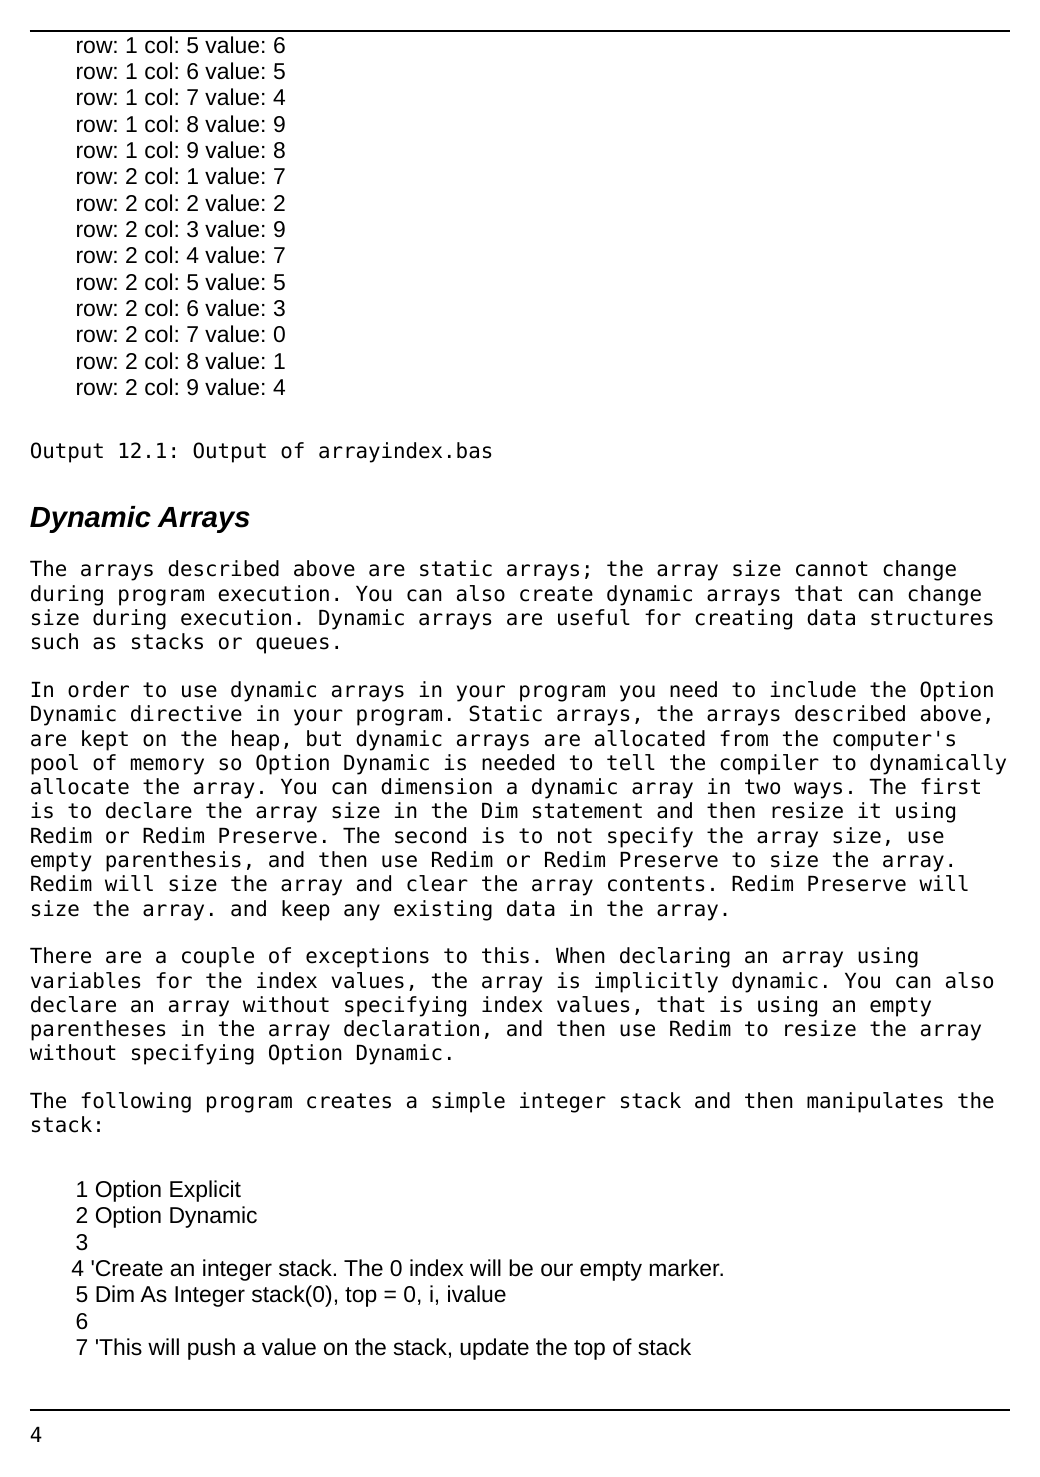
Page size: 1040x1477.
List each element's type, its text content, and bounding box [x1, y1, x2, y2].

text row: 2 col: 9 value: 4 [29, 374, 1010, 401]
text In order to use dynamic arrays in your program you need to include the Option Dynamic directive in your program. Static arrays, the arrays described above, are kept on the heap, but dynamic arrays are allocated from the computer's pool of memory so Option Dynamic is needed to tell the compiler to dynamically allocate the array. You can dimension a dynamic array in two ways. The first is to declare the array size in the Dim statement and then resize it using Redim or Redim Preserve. The second is to not specify the array size, use empty parenthesis, and then use Redim or Redim Preserve to size the array. Redim will size the array and clear the array contents. Redim Preserve will size the array. and keep any existing data in the array. [29, 678, 1010, 921]
text row: 1 col: 7 value: 4 [29, 84, 1010, 111]
text row: 2 col: 2 value: 2 [29, 190, 1010, 216]
text 2 Option Dynamic [29, 1202, 1010, 1229]
text row: 2 col: 1 value: 7 [29, 163, 1010, 190]
text row: 2 col: 5 value: 5 [29, 269, 1010, 295]
text row: 1 col: 9 value: 8 [29, 137, 1010, 163]
text row: 1 col: 8 value: 9 [29, 111, 1010, 137]
text row: 2 col: 6 value: 3 [29, 295, 1010, 321]
text 4 'Create an integer stack. The 0 index will be our empty marker. [29, 1255, 1010, 1281]
text There are a couple of exceptions to this. When declaring an array using variables for the index values, the array is implicitly dynamic. You can also declare an array without specifying index values, that is using an empty parentheses in the array declaration, and then use Redim to resize the array without specifying Option Dynamic. [29, 944, 1010, 1066]
text 5 Dim As Integer stack(0), top = 0, i, ivalue [29, 1281, 1010, 1308]
text 1 Option Explicit [29, 1176, 1010, 1202]
text row: 2 col: 4 value: 7 [29, 242, 1010, 269]
text Output 12.1: Output of arrayindex.bas [29, 439, 1010, 463]
text The following program creates a simple integer stack and then manipulates the stack: [29, 1089, 1010, 1138]
text row: 1 col: 6 value: 5 [29, 58, 1010, 84]
text The arrays described above are static arrays; the array size cannot change during program execution. You can also create dynamic arrays that can change size during execution. Dynamic arrays are useful for creating data structures such as stacks or queues. [29, 557, 1010, 654]
text row: 2 col: 3 value: 9 [29, 216, 1010, 242]
text row: 1 col: 5 value: 6 [29, 32, 1010, 58]
text 6 [29, 1308, 1010, 1334]
text 3 [29, 1229, 1010, 1255]
text 7 'This will push a value on the stack, update the top of stack [29, 1334, 1010, 1360]
subtitle Dynamic Arrays [29, 500, 1010, 533]
text row: 2 col: 7 value: 0 [29, 321, 1010, 348]
text row: 2 col: 8 value: 1 [29, 348, 1010, 374]
